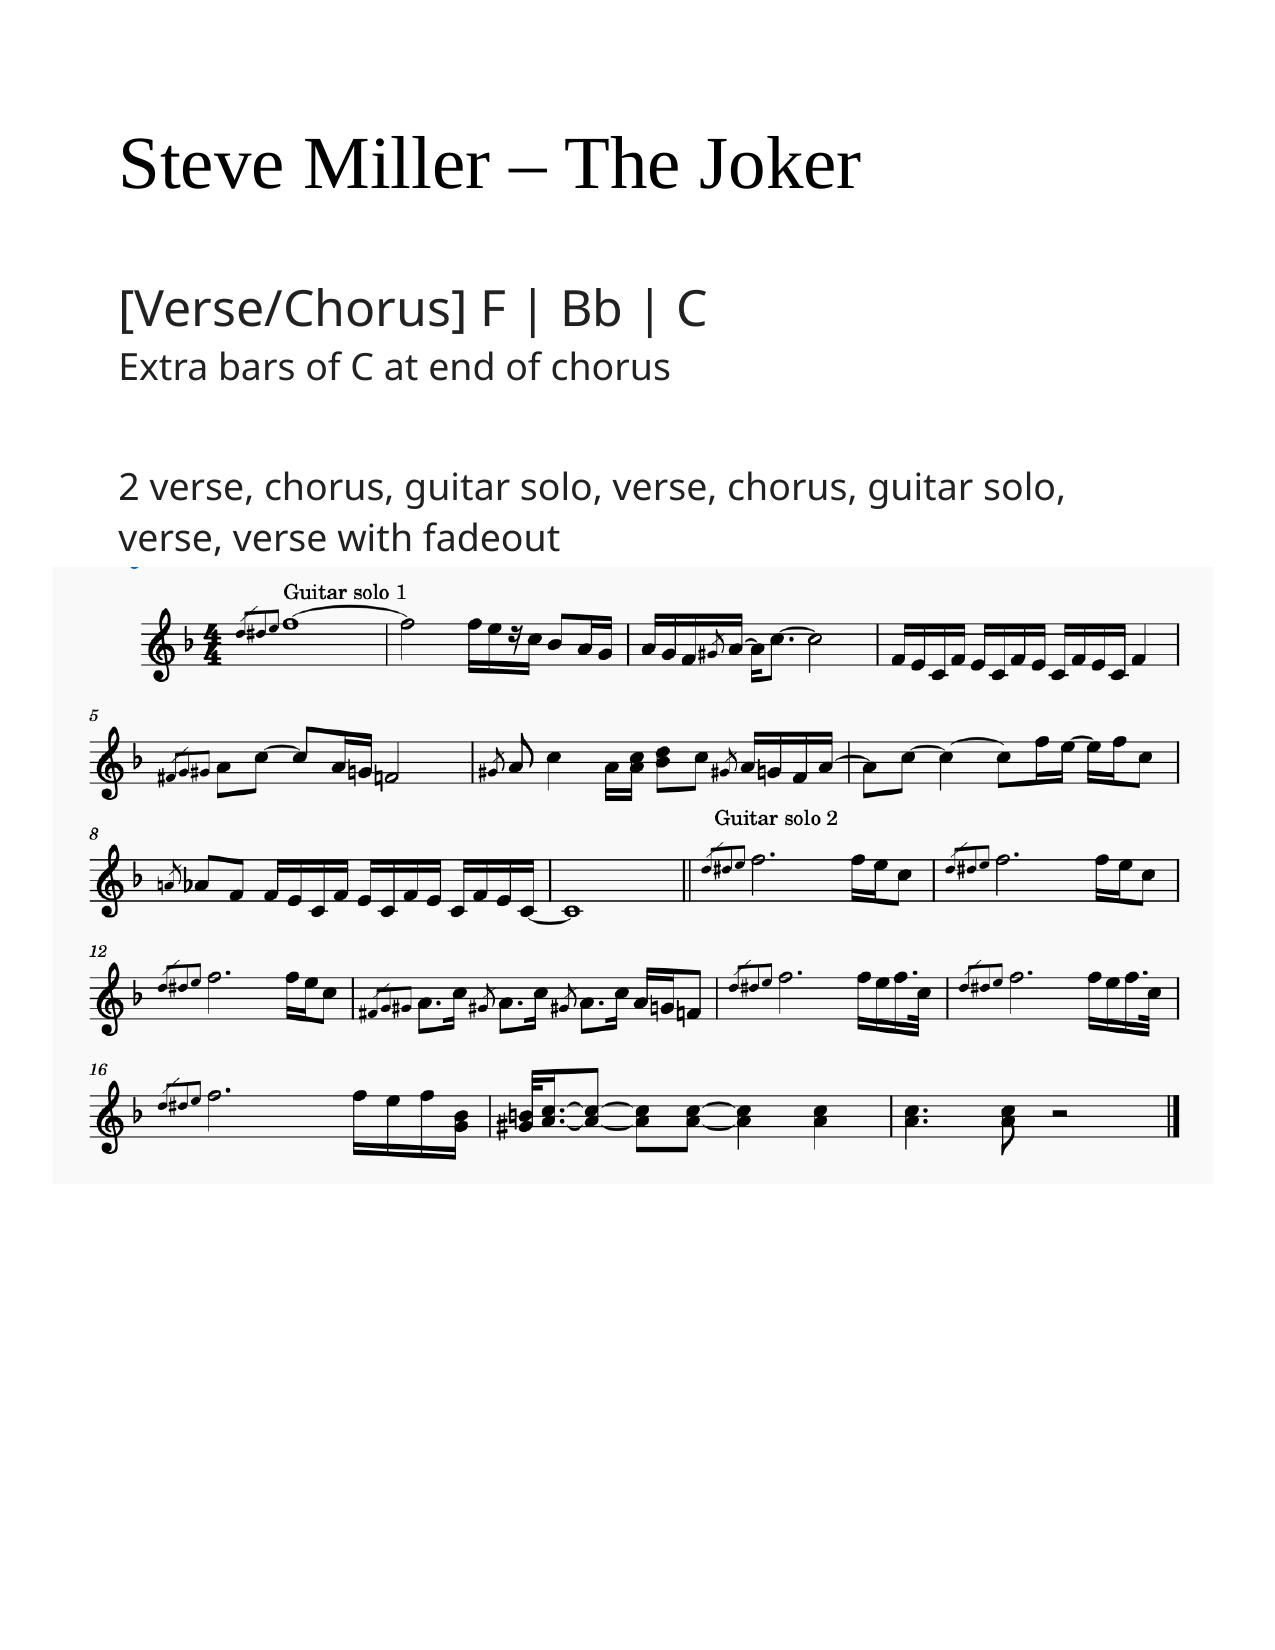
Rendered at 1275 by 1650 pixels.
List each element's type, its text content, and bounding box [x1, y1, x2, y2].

text [Verse/Chorus] F | Bb | C [118, 272, 1157, 341]
text Extra bars of C at end of chorus [118, 341, 1157, 392]
text 2 verse, chorus, guitar solo, verse, chorus, guitar solo, verse, verse with fadeout [118, 460, 1157, 562]
text Steve Miller – The Joker [118, 118, 1157, 204]
picture [52, 567, 1214, 1184]
